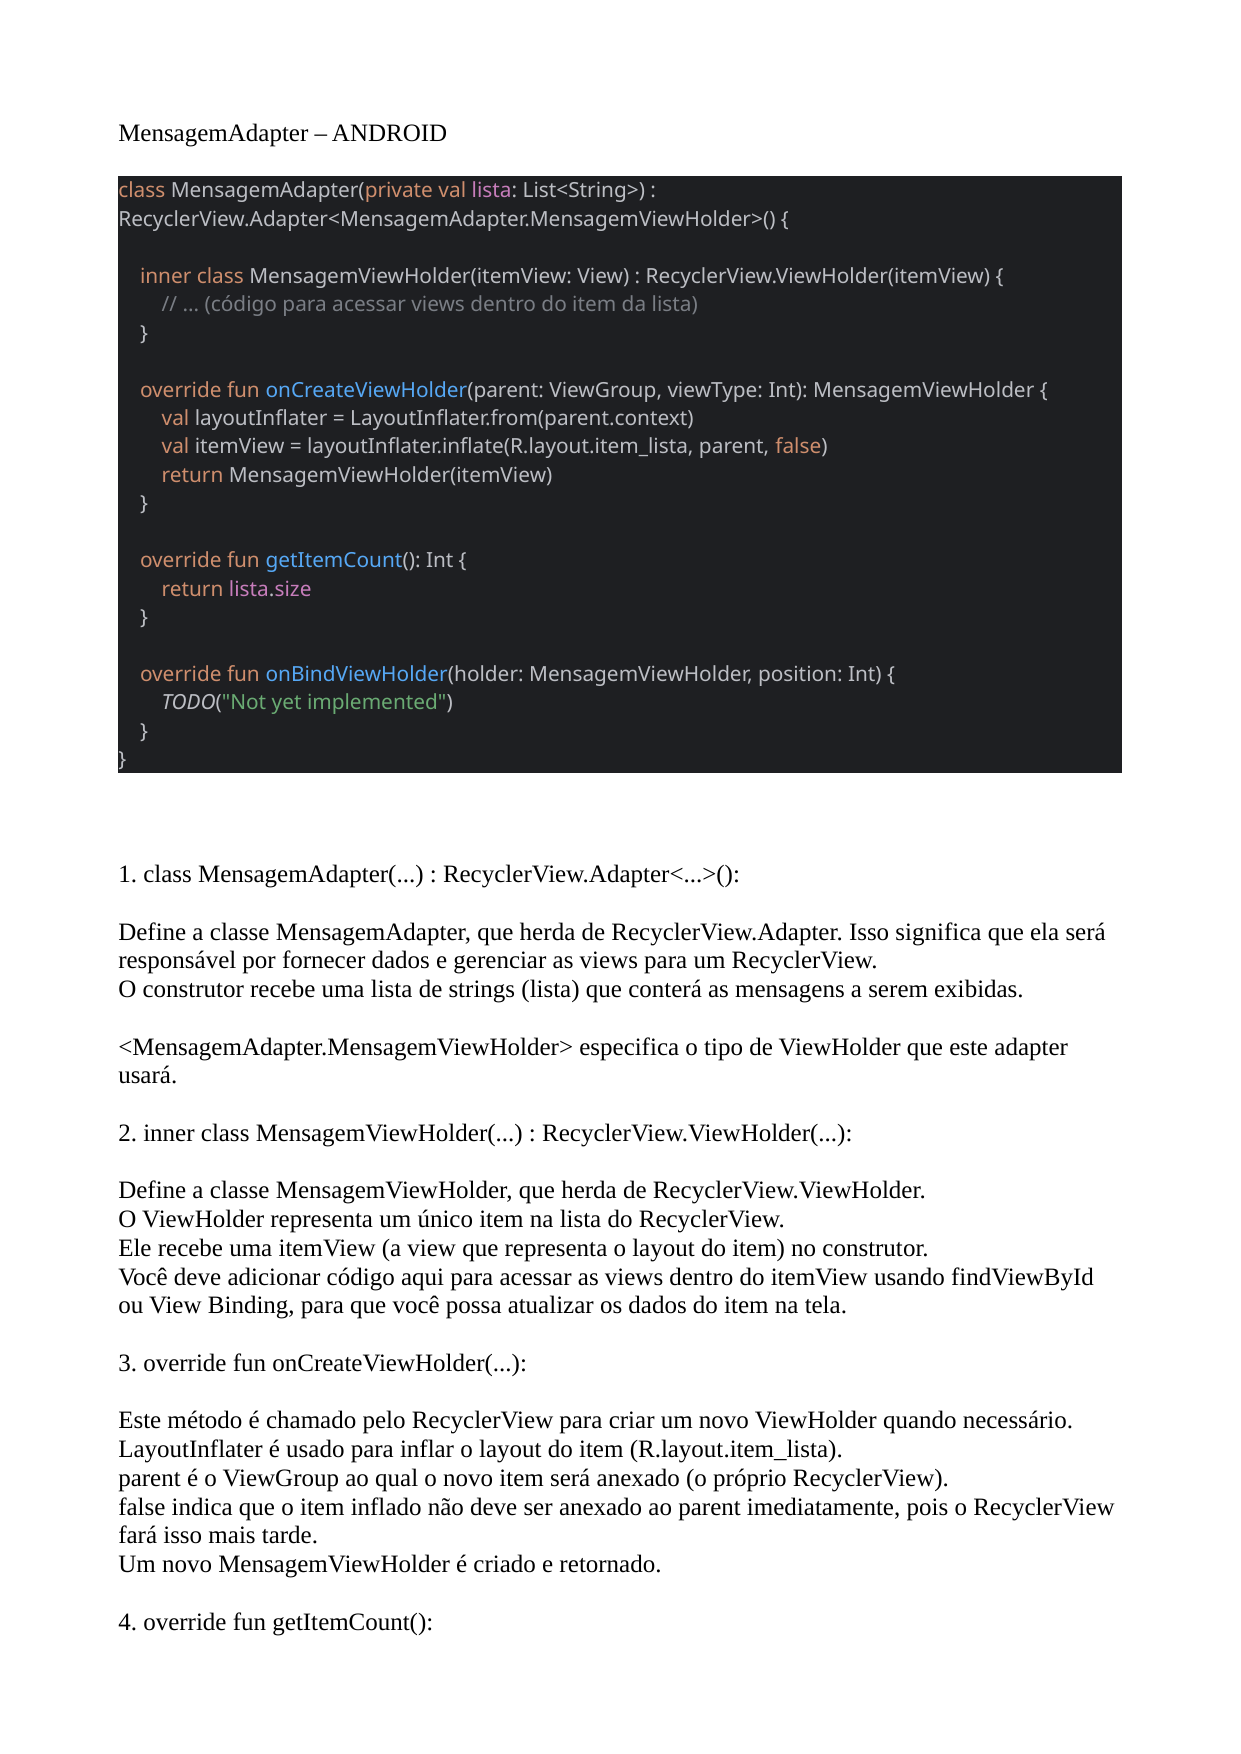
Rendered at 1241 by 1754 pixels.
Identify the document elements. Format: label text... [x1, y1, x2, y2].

text 4. override fun getItemCount(): [118, 1607, 1122, 1635]
text Este método é chamado pelo RecyclerView para criar um novo ViewHolder quando necessário. [118, 1405, 1122, 1434]
text MensagemAdapter – ANDROID [118, 118, 1122, 147]
text Define a classe MensagemViewHolder, que herda de RecyclerView.ViewHolder. [118, 1175, 1122, 1204]
text class MensagemAdapter(private val lista: List<String>) : RecyclerView.Adapter<MensagemAdapter.MensagemViewHolder>() { inner class MensagemViewHolder(itemView: View) : RecyclerView.ViewHolder(itemView) { // ... (código para acessar views dentro do item da lista) } override fun onCreateViewHolder(parent: ViewGroup, viewType: Int): MensagemViewHolder { val layoutInflater = LayoutInflater.from(parent.context) val itemView = layoutInflater.inflate(R.layout.item_lista, parent, false) return MensagemViewHolder(itemView) } override fun getItemCount(): Int { return lista.size } override fun onBindViewHolder(holder: MensagemViewHolder, position: Int) { TODO("Not yet implemented") } } [118, 176, 1122, 773]
text O ViewHolder representa um único item na lista do RecyclerView. [118, 1204, 1122, 1233]
text parent é o ViewGroup ao qual o novo item será anexado (o próprio RecyclerView). [118, 1463, 1122, 1492]
text Define a classe MensagemAdapter, que herda de RecyclerView.Adapter. Isso significa que ela será responsável por fornecer dados e gerenciar as views para um RecyclerView. [118, 917, 1122, 974]
text false indica que o item inflado não deve ser anexado ao parent imediatamente, pois o RecyclerView fará isso mais tarde. [118, 1492, 1122, 1549]
text Ele recebe uma itemView (a view que representa o layout do item) no construtor. [118, 1233, 1122, 1262]
text 3. override fun onCreateViewHolder(...): [118, 1348, 1122, 1377]
text LayoutInflater é usado para inflar o layout do item (R.layout.item_lista). [118, 1434, 1122, 1463]
text 2. inner class MensagemViewHolder(...) : RecyclerView.ViewHolder(...): [118, 1118, 1122, 1147]
text Você deve adicionar código aqui para acessar as views dentro do itemView usando findViewById ou View Binding, para que você possa atualizar os dados do item na tela. [118, 1262, 1122, 1319]
text O construtor recebe uma lista de strings (lista) que conterá as mensagens a serem exibidas. [118, 974, 1122, 1003]
text Um novo MensagemViewHolder é criado e retornado. [118, 1549, 1122, 1578]
text <MensagemAdapter.MensagemViewHolder> especifica o tipo de ViewHolder que este adapter usará. [118, 1032, 1122, 1089]
text 1. class MensagemAdapter(...) : RecyclerView.Adapter<...>(): [118, 859, 1122, 888]
